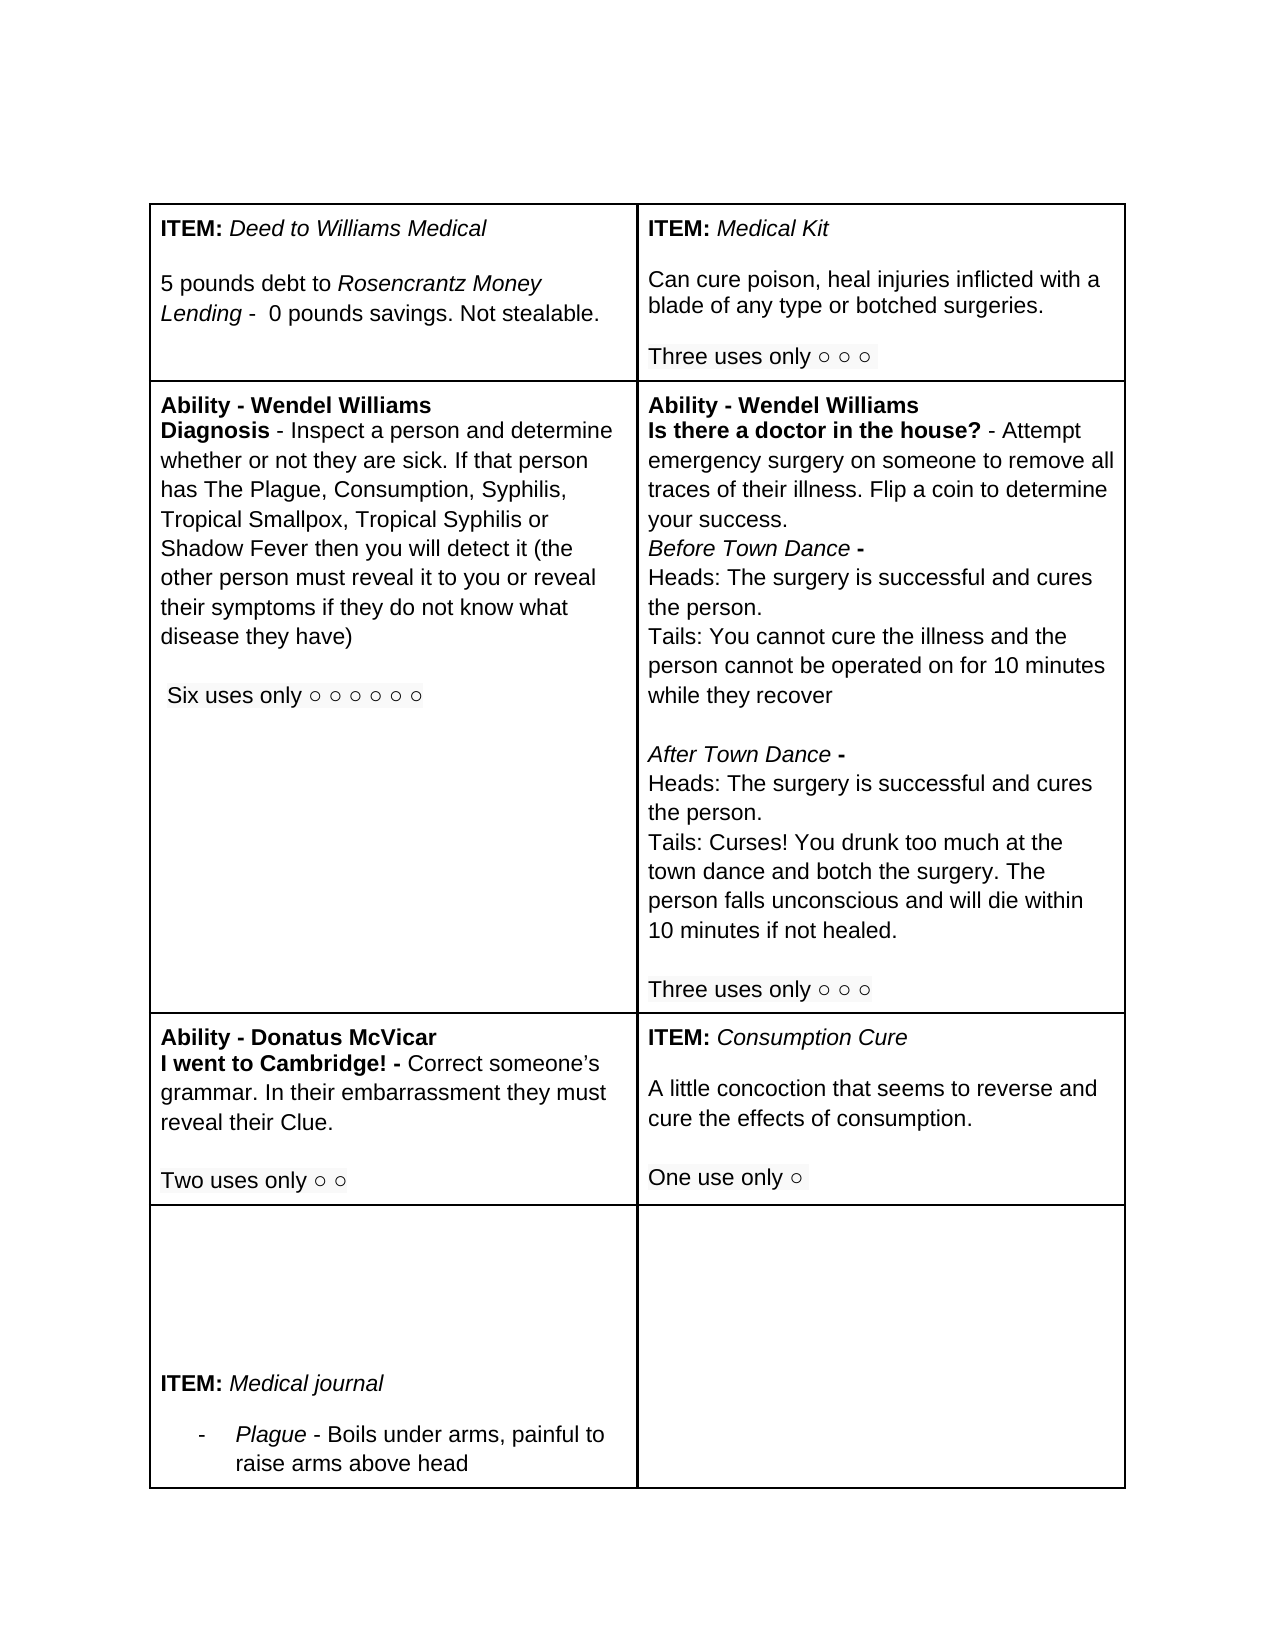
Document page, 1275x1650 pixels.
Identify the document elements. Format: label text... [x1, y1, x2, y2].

table_cell Ability - Donatus McVicar I went to Cambridge! - Correct someone’s grammar. In their embarrassment they must reveal their Clue. Two uses only ○ ○ [151, 1014, 636, 1204]
table_cell ITEM: Consumption Cure A little concoction that seems to reverse and cure the effects of consumption. One use only ○ [639, 1014, 1124, 1204]
table_cell ITEM: Medical journal Plague - Boils under arms, painful to raise arms above head [151, 1206, 636, 1487]
table_cell [639, 1206, 1124, 1487]
table_cell Ability - Wendel Williams Diagnosis - Inspect a person and determine whether or not they are sick. If that person has The Plague, Consumption, Syphilis, Tropical Smallpox, Tropical Syphilis or Shadow Fever then you will detect it (the other person must reveal it to you or reveal their symptoms if they do not know what disease they have) Six uses only ○ ○ ○ ○ ○ ○ [151, 382, 636, 1012]
table_header ITEM: Medical Kit Can cure poison, heal injuries inflicted with a blade of any type or botched surgeries. Three uses only ○ ○ ○ [639, 205, 1124, 380]
table_cell Ability - Wendel Williams Is there a doctor in the house? - Attempt emergency surgery on someone to remove all traces of their illness. Flip a coin to determine your success. Before Town Dance - Heads: The surgery is successful and cures the person. Tails: You cannot cure the illness and the person cannot be operated on for 10 minutes while they recover After Town Dance - Heads: The surgery is successful and cures the person. Tails: Curses! You drunk too much at the town dance and botch the surgery. The person falls unconscious and will die within 10 minutes if not healed. Three uses only ○ ○ ○ [639, 382, 1124, 1012]
table_header ITEM: Deed to Williams Medical 5 pounds debt to Rosencrantz Money Lending - 0 pounds savings. Not stealable. [151, 205, 636, 380]
